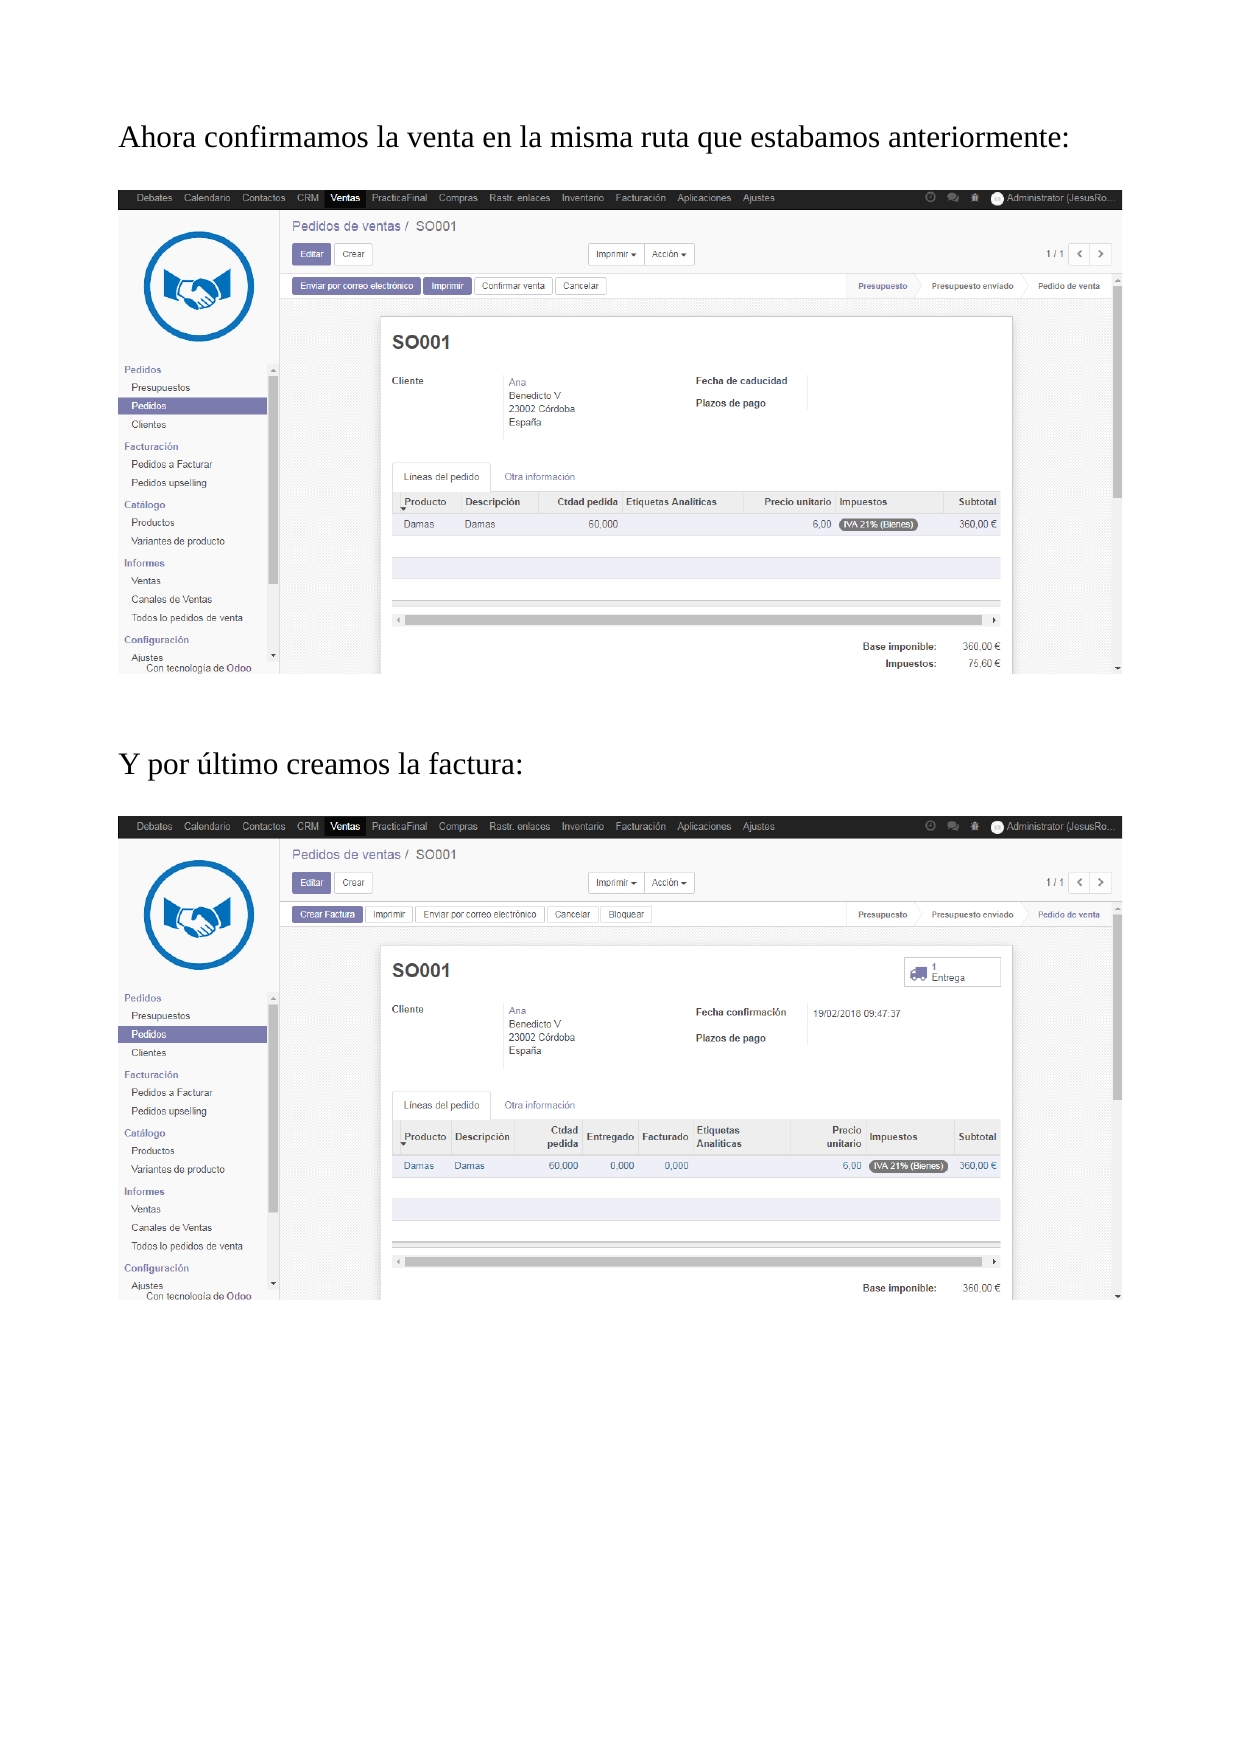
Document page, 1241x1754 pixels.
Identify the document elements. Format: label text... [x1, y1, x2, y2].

picture [118, 190, 1123, 674]
picture [118, 816, 1123, 1300]
text Ahora confirmamos la venta en la misma ruta que estabamos anteriormente: [118, 118, 1122, 154]
text Y por último creamos la factura: [118, 745, 1122, 781]
